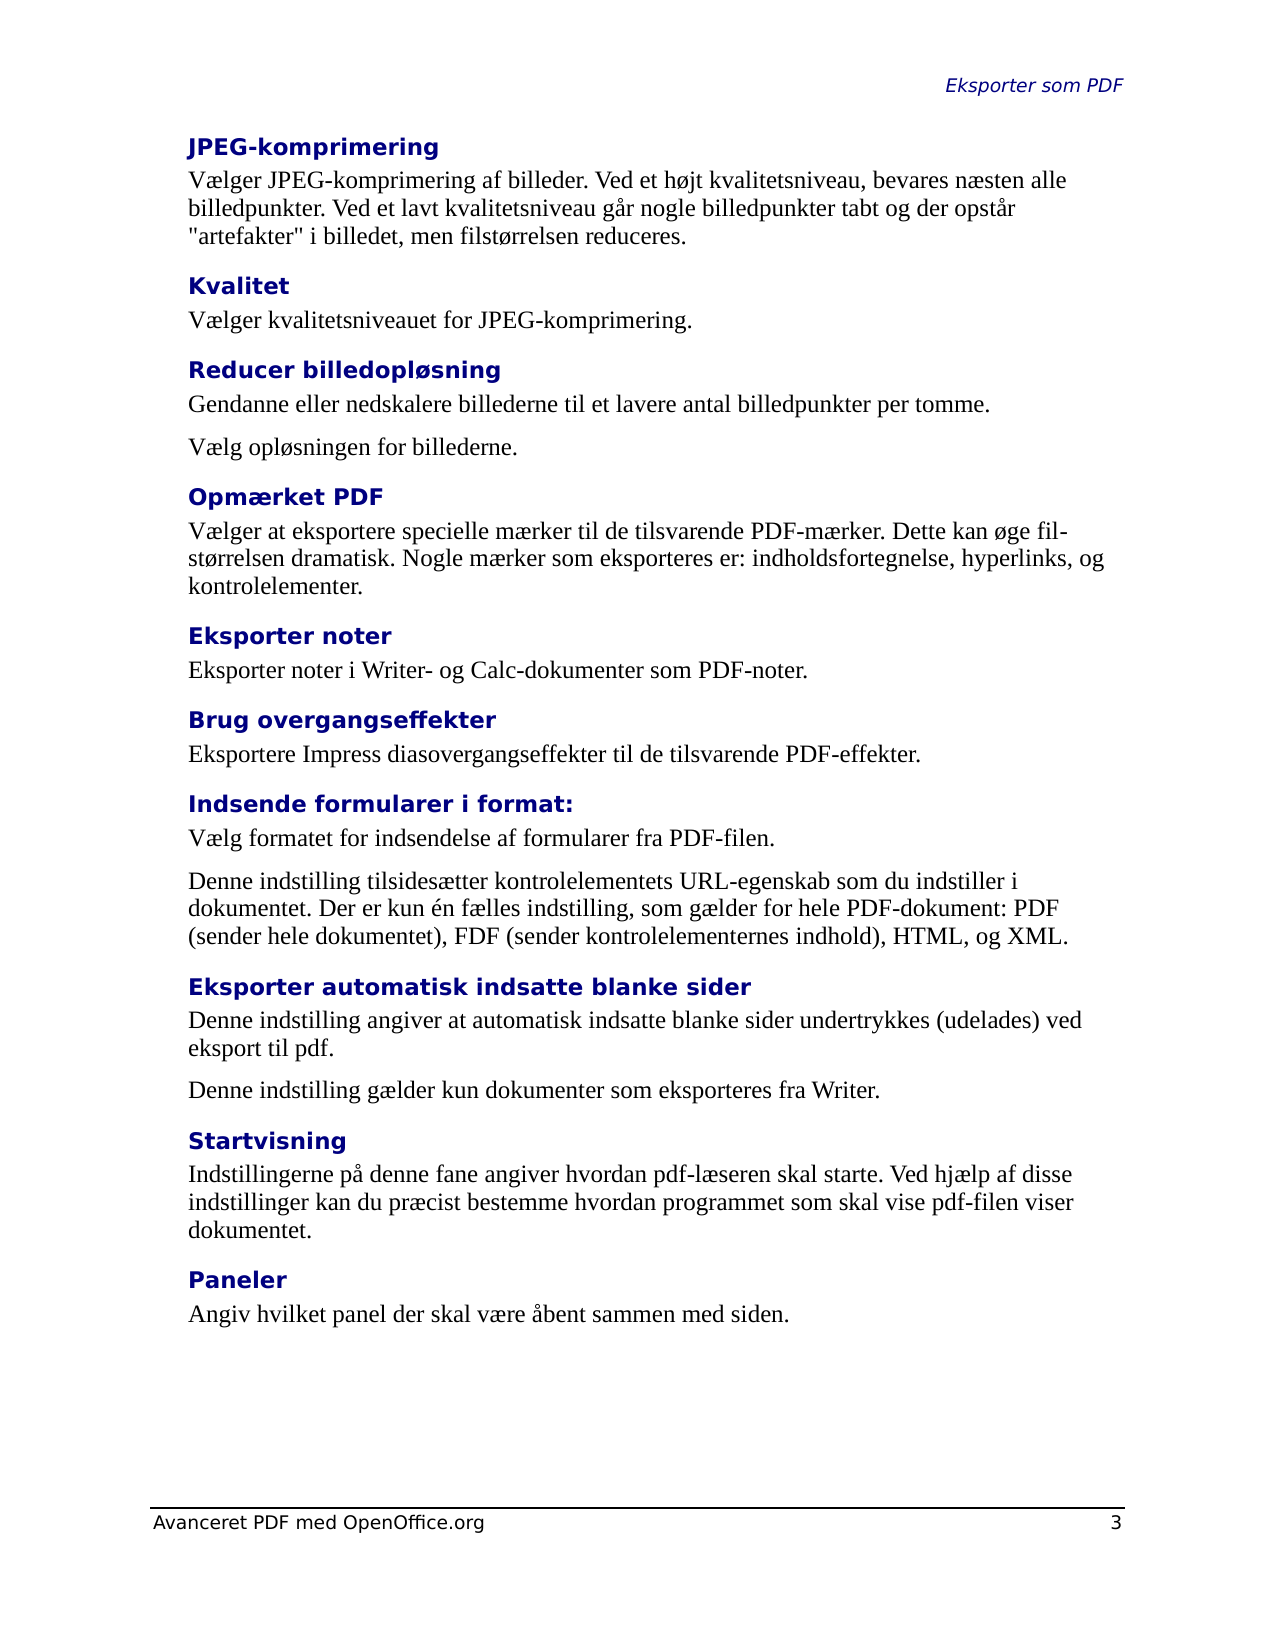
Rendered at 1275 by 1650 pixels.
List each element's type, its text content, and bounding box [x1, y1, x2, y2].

text Vælg formatet for indsendelse af formularer fra PDF-filen. [188, 824, 1125, 852]
subtitle Eksporter noter [188, 623, 1125, 650]
subtitle Indsende formularer i format: [188, 792, 1125, 818]
subtitle JPEG-komprimering [188, 134, 1125, 161]
subtitle Startvisning [188, 1128, 1125, 1155]
text Denne indstilling tilsidesætter kontrolelementets URL-egenskab som du indstiller i dokumentet. Der er kun én fælles indstilling, som gælder for hele PDF-dokument: PDF (sender hele dokumentet), FDF (sender kontrolelementernes indhold), HTML, og XML. [188, 867, 1125, 950]
text Eksportere Impress diasovergangseffekter til de tilsvarende PDF-effekter. [188, 740, 1125, 768]
text Denne indstilling gælder kun dokumenter som eksporteres fra Writer. [188, 1077, 1125, 1104]
subtitle Eksporter automatisk indsatte blanke sider [188, 974, 1125, 1000]
subtitle Brug overgangseffekter [188, 708, 1125, 734]
text Denne indstilling angiver at automatisk indsatte blanke sider undertrykkes (udelades) ved eksport til pdf. [188, 1006, 1125, 1062]
subtitle Paneler [188, 1267, 1125, 1294]
text Vælger kvalitetsniveauet for JPEG-komprimering. [188, 306, 1125, 334]
text Vælg opløsningen for billederne. [188, 433, 1125, 460]
text Angiv hvilket panel der skal være åbent sammen med siden. [188, 1300, 1125, 1328]
text Vælger JPEG-komprimering af billeder. Ved et højt kvalitetsniveau, bevares næsten alle billedpunkter. Ved et lavt kvalitetsniveau går nogle billedpunkter tabt og der opstår "artefakter" i billedet, men filstørrelsen reduceres. [188, 167, 1125, 250]
subtitle Opmærket PDF [188, 484, 1125, 511]
text Eksporter noter i Writer- og Calc-dokumenter som PDF-noter. [188, 656, 1125, 684]
text Indstillingerne på denne fane angiver hvordan pdf-læseren skal starte. Ved hjælp af disse indstillinger kan du præcist bestemme hvordan programmet som skal vise pdf-filen viser dokumentet. [188, 1161, 1125, 1244]
subtitle Kvalitet [188, 273, 1125, 300]
text Vælger at eksportere specielle mærker til de tilsvarende PDF-mærker. Dette kan øge fil­størrelsen dramatisk. Nogle mærker som eksporteres er: indholdsfortegnelse, hyperlinks, og kontrolelementer. [188, 517, 1125, 600]
subtitle Reducer billedopløsning [188, 357, 1125, 384]
text Gendanne eller nedskalere billederne til et lavere antal billedpunkter per tomme. [188, 390, 1125, 418]
